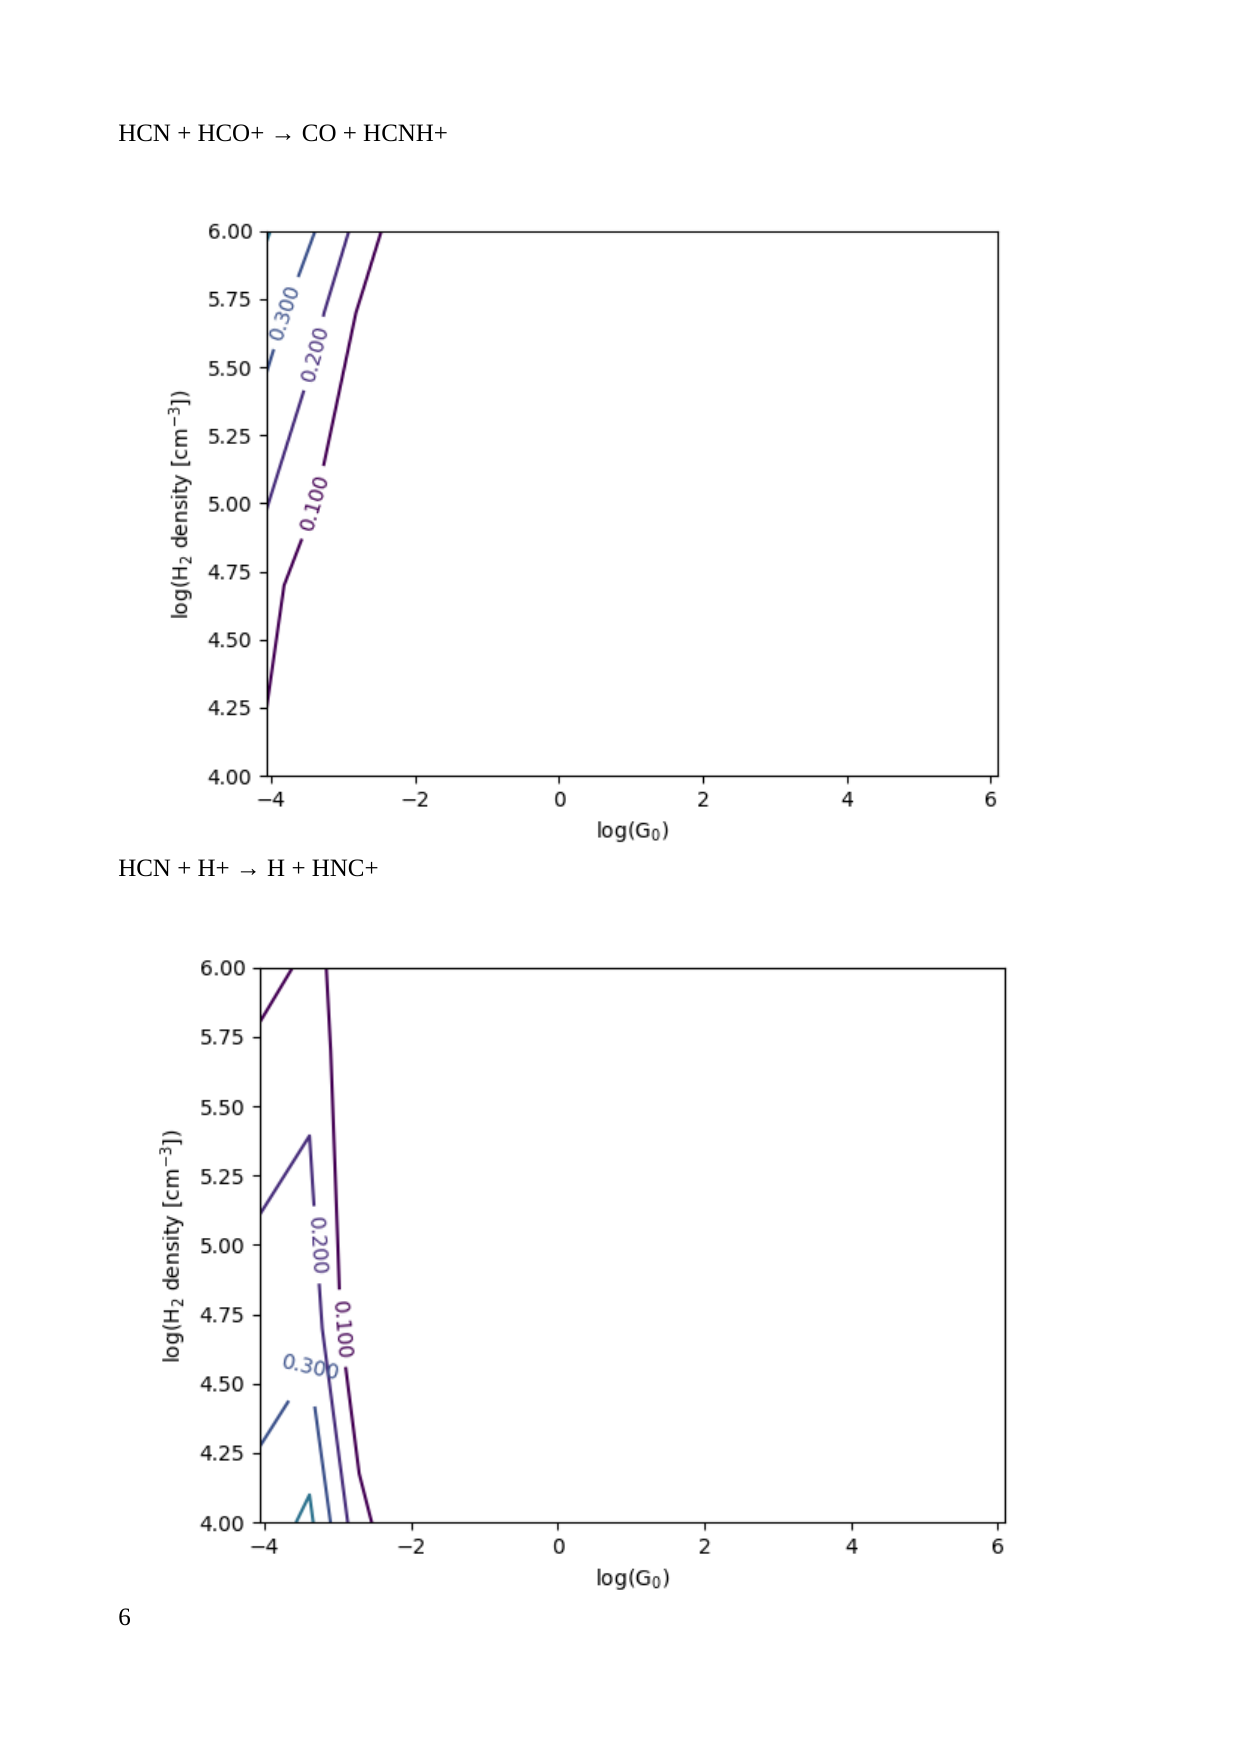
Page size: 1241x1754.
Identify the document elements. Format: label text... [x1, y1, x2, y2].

text 6 [118, 882, 1122, 1631]
picture [140, 882, 1100, 1602]
picture [149, 146, 1092, 854]
text HCN + HCO+ → CO + HCNH+ [118, 118, 1122, 147]
text HCN + H+ → H + HNC+ [118, 147, 1122, 882]
